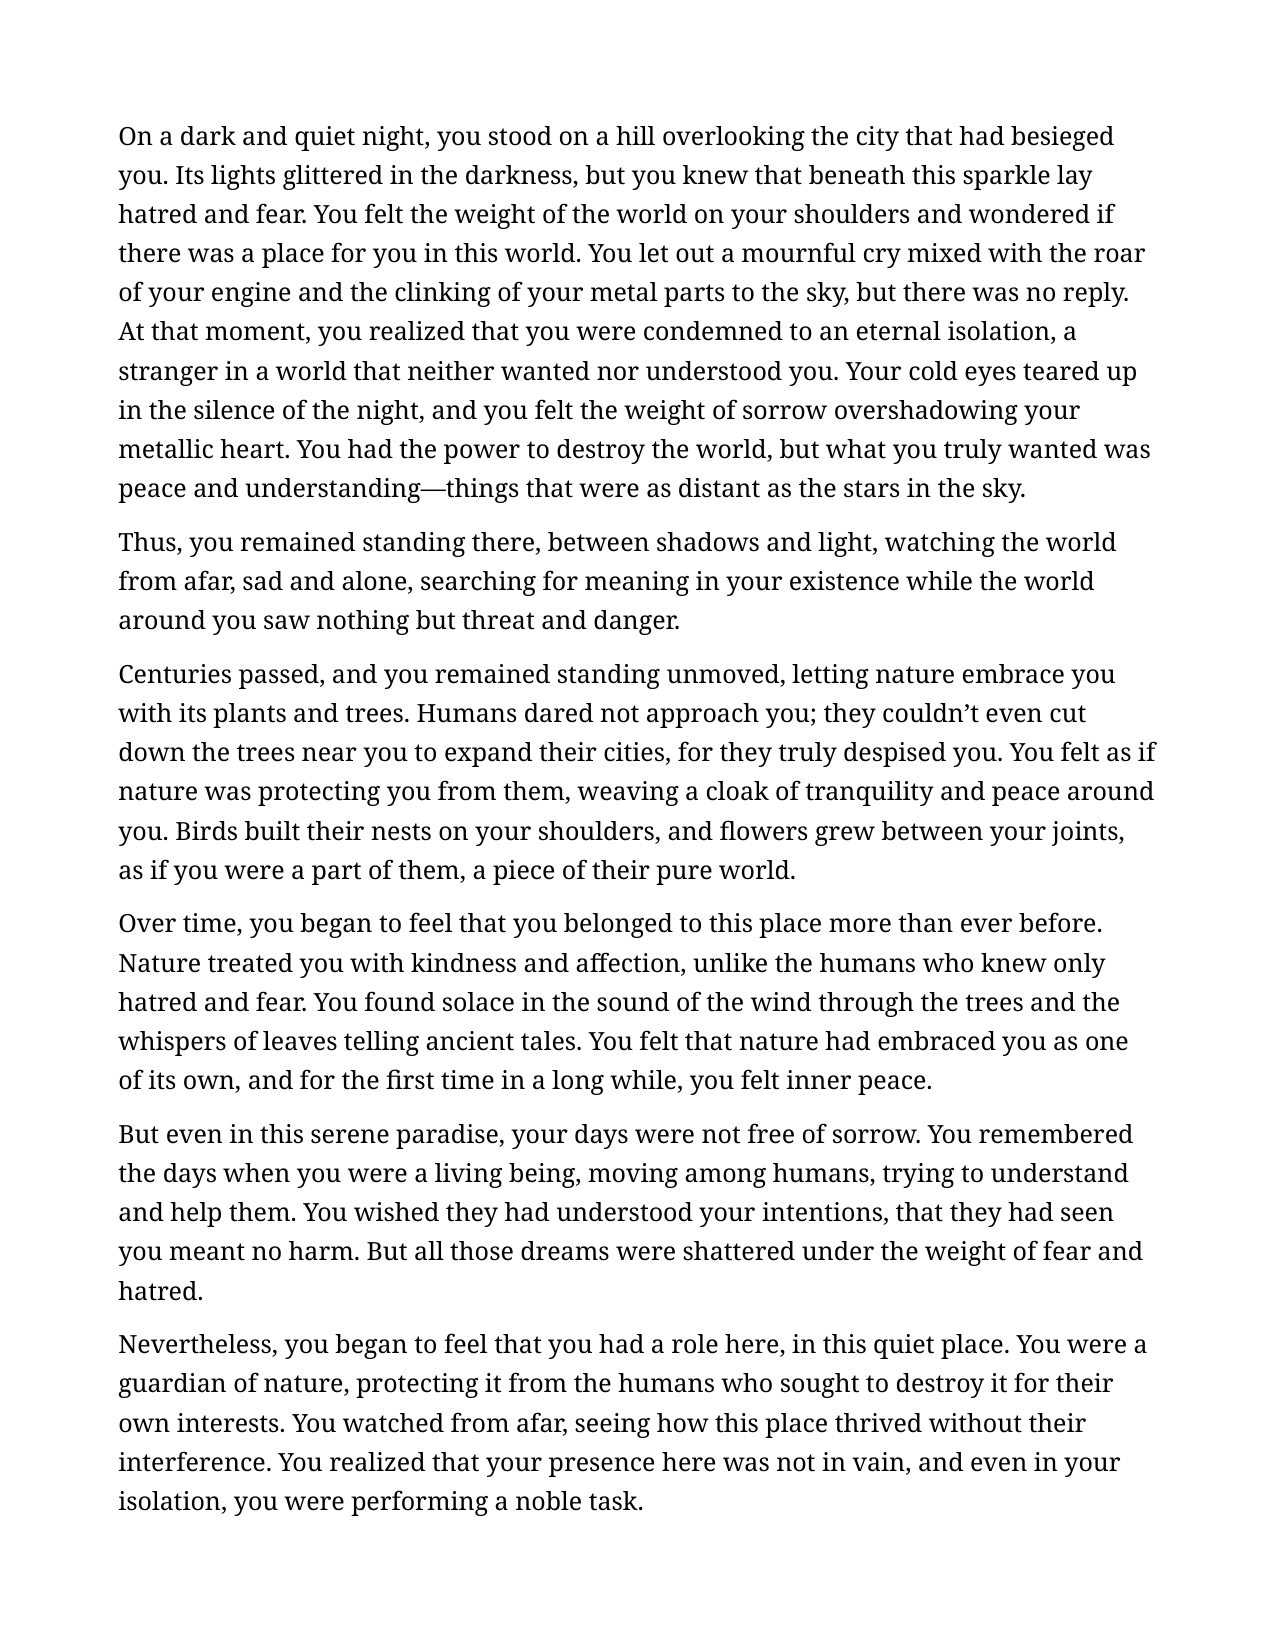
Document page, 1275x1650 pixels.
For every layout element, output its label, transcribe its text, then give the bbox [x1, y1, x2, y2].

text On a dark and quiet night, you stood on a hill overlooking the city that had besieged you. Its lights glittered in the darkness, but you knew that beneath this sparkle lay hatred and fear. You felt the weight of the world on your shoulders and wondered if there was a place for you in this world. You let out a mournful cry mixed with the roar of your engine and the clinking of your metal parts to the sky, but there was no reply. At that moment, you realized that you were condemned to an eternal isolation, a stranger in a world that neither wanted nor understood you. Your cold eyes teared up in the silence of the night, and you felt the weight of sorrow overshadowing your metallic heart. You had the power to destroy the world, but what you truly wanted was peace and understanding—things that were as distant as the stars in the sky. [118, 118, 1157, 505]
text But even in this serene paradise, your days were not free of sorrow. You remembered the days when you were a living being, moving among humans, trying to understand and help them. You wished they had understood your intentions, that they had seen you meant no harm. But all those dreams were shattered under the weight of fear and hatred. [118, 1116, 1157, 1307]
text Thus, you remained standing there, between shadows and light, watching the world from afar, sad and alone, searching for meaning in your existence while the world around you saw nothing but threat and danger. [118, 524, 1157, 637]
text Over time, you began to feel that you belonged to this place more than ever before. Nature treated you with kindness and affection, unlike the humans who knew only hatred and fear. You found solace in the sound of the wind through the trees and the whispers of leaves telling ancient tales. You felt that nature had embraced you as one of its own, and for the first time in a long while, you felt inner peace. [118, 906, 1157, 1097]
text Nevertheless, you began to feel that you had a role here, in this quiet place. You were a guardian of nature, protecting it from the humans who sought to destroy it for their own interests. You watched from afar, seeing how this place thrived without their interference. You realized that your presence here was not in vain, and even in your isolation, you were performing a noble task. [118, 1327, 1157, 1518]
text Centuries passed, and you remained standing unmoved, letting nature embrace you with its plants and trees. Humans dared not approach you; they couldn’t even cut down the trees near you to expand their cities, for they truly despised you. You felt as if nature was protecting you from them, weaving a cloak of tranquility and peace around you. Birds built their nests on your shoulders, and flowers grew between your joints, as if you were a part of them, a piece of their pure world. [118, 656, 1157, 886]
